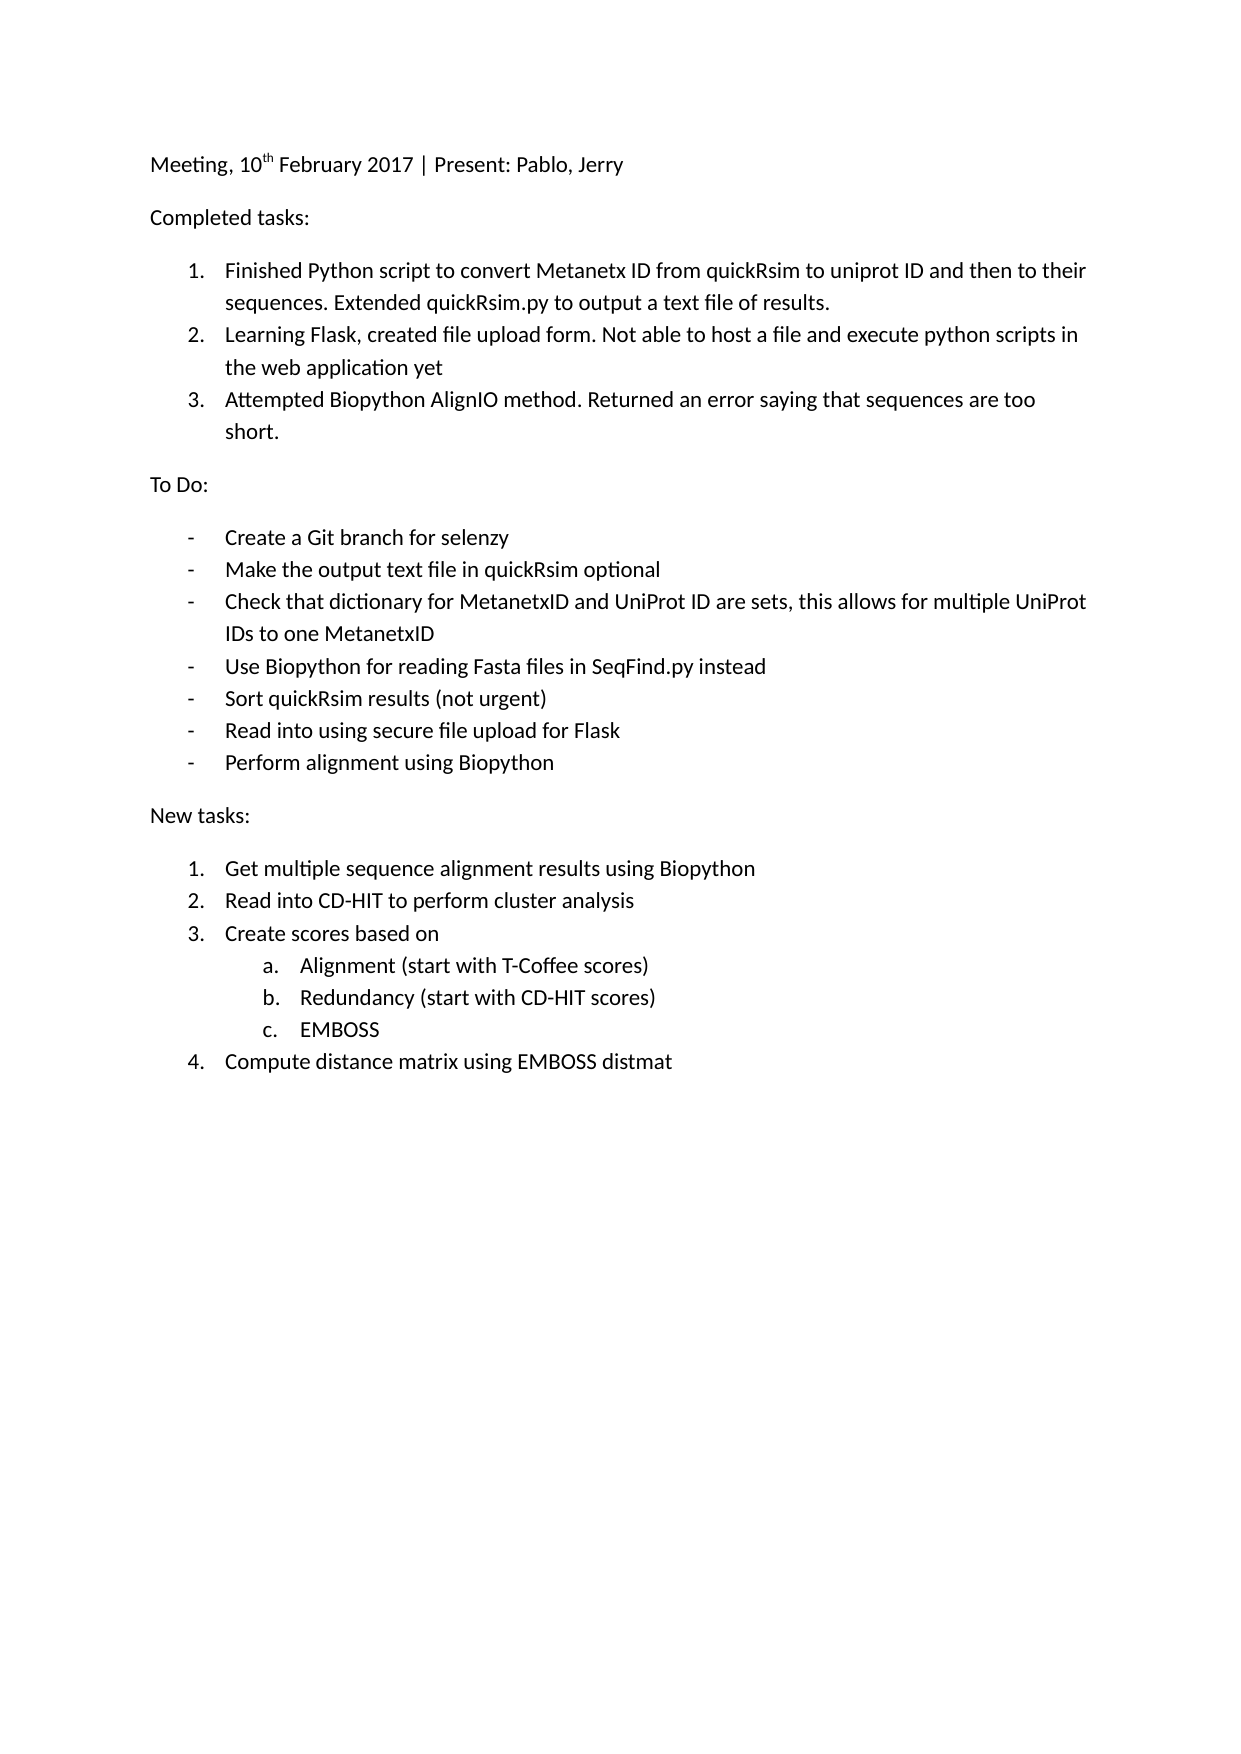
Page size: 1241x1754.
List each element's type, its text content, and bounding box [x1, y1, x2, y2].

list Create a Git branch for selenzy [187, 523, 1090, 551]
list Redundancy (start with CD-HIT scores) [262, 983, 1090, 1011]
list Alignment (start with T-Coffee scores) [262, 951, 1090, 979]
text Completed tasks: [150, 203, 1090, 231]
list Make the output text file in quickRsim optional [187, 555, 1090, 583]
list Perform alignment using Biopython [187, 748, 1090, 776]
list EMBOSS [262, 1015, 1090, 1043]
list Attempted Biopython AlignIO method. Returned an error saying that sequences are too short. [187, 385, 1090, 445]
list Use Biopython for reading Fasta files in SeqFind.py instead [187, 652, 1090, 680]
list Learning Flask, created file upload form. Not able to host a file and execute python scripts in the web application yet [187, 320, 1090, 381]
list Get multiple sequence alignment results using Biopython [187, 854, 1090, 882]
list Read into CD-HIT to perform cluster analysis [187, 887, 1090, 914]
list Sort quickRsim results (not urgent) [187, 684, 1090, 712]
text Meeting, 10th February 2017 | Present: Pablo, Jerry [150, 150, 1090, 178]
list Compute distance matrix using EMBOSS distmat [187, 1047, 1090, 1076]
list Read into using secure file upload for Flask [187, 716, 1090, 744]
text To Do: [150, 470, 1090, 498]
text New tasks: [150, 801, 1090, 829]
list Create scores based on [187, 919, 1090, 947]
list Finished Python script to convert Metanetx ID from quickRsim to uniprot ID and then to their sequences. Extended quickRsim.py to output a text file of results. [187, 256, 1090, 316]
list Check that dictionary for MetanetxID and UniProt ID are sets, this allows for multiple UniProt IDs to one MetanetxID [187, 587, 1090, 648]
